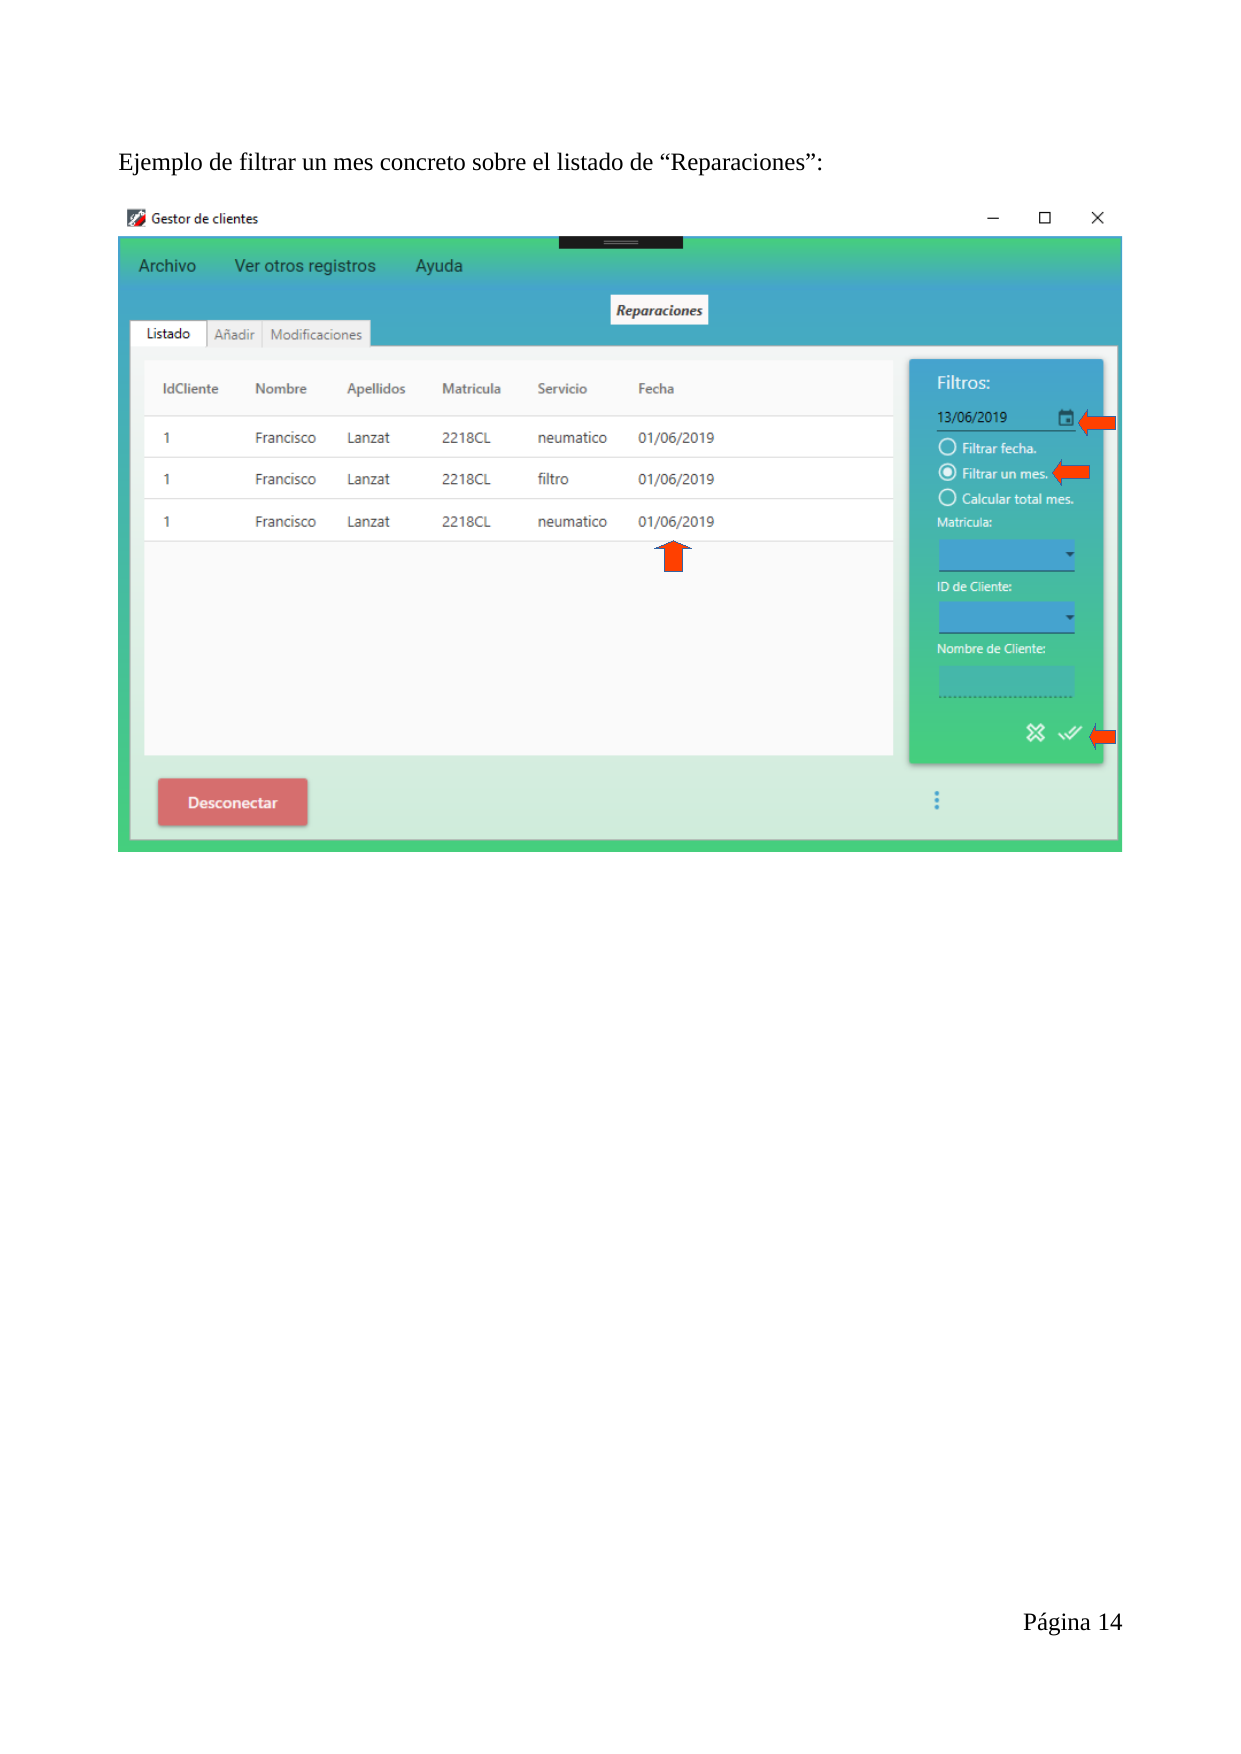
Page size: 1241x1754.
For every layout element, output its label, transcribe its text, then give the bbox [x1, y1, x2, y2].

picture [118, 204, 1123, 852]
text Ejemplo de filtrar un mes concreto sobre el listado de “Reparaciones”: [118, 147, 1122, 176]
